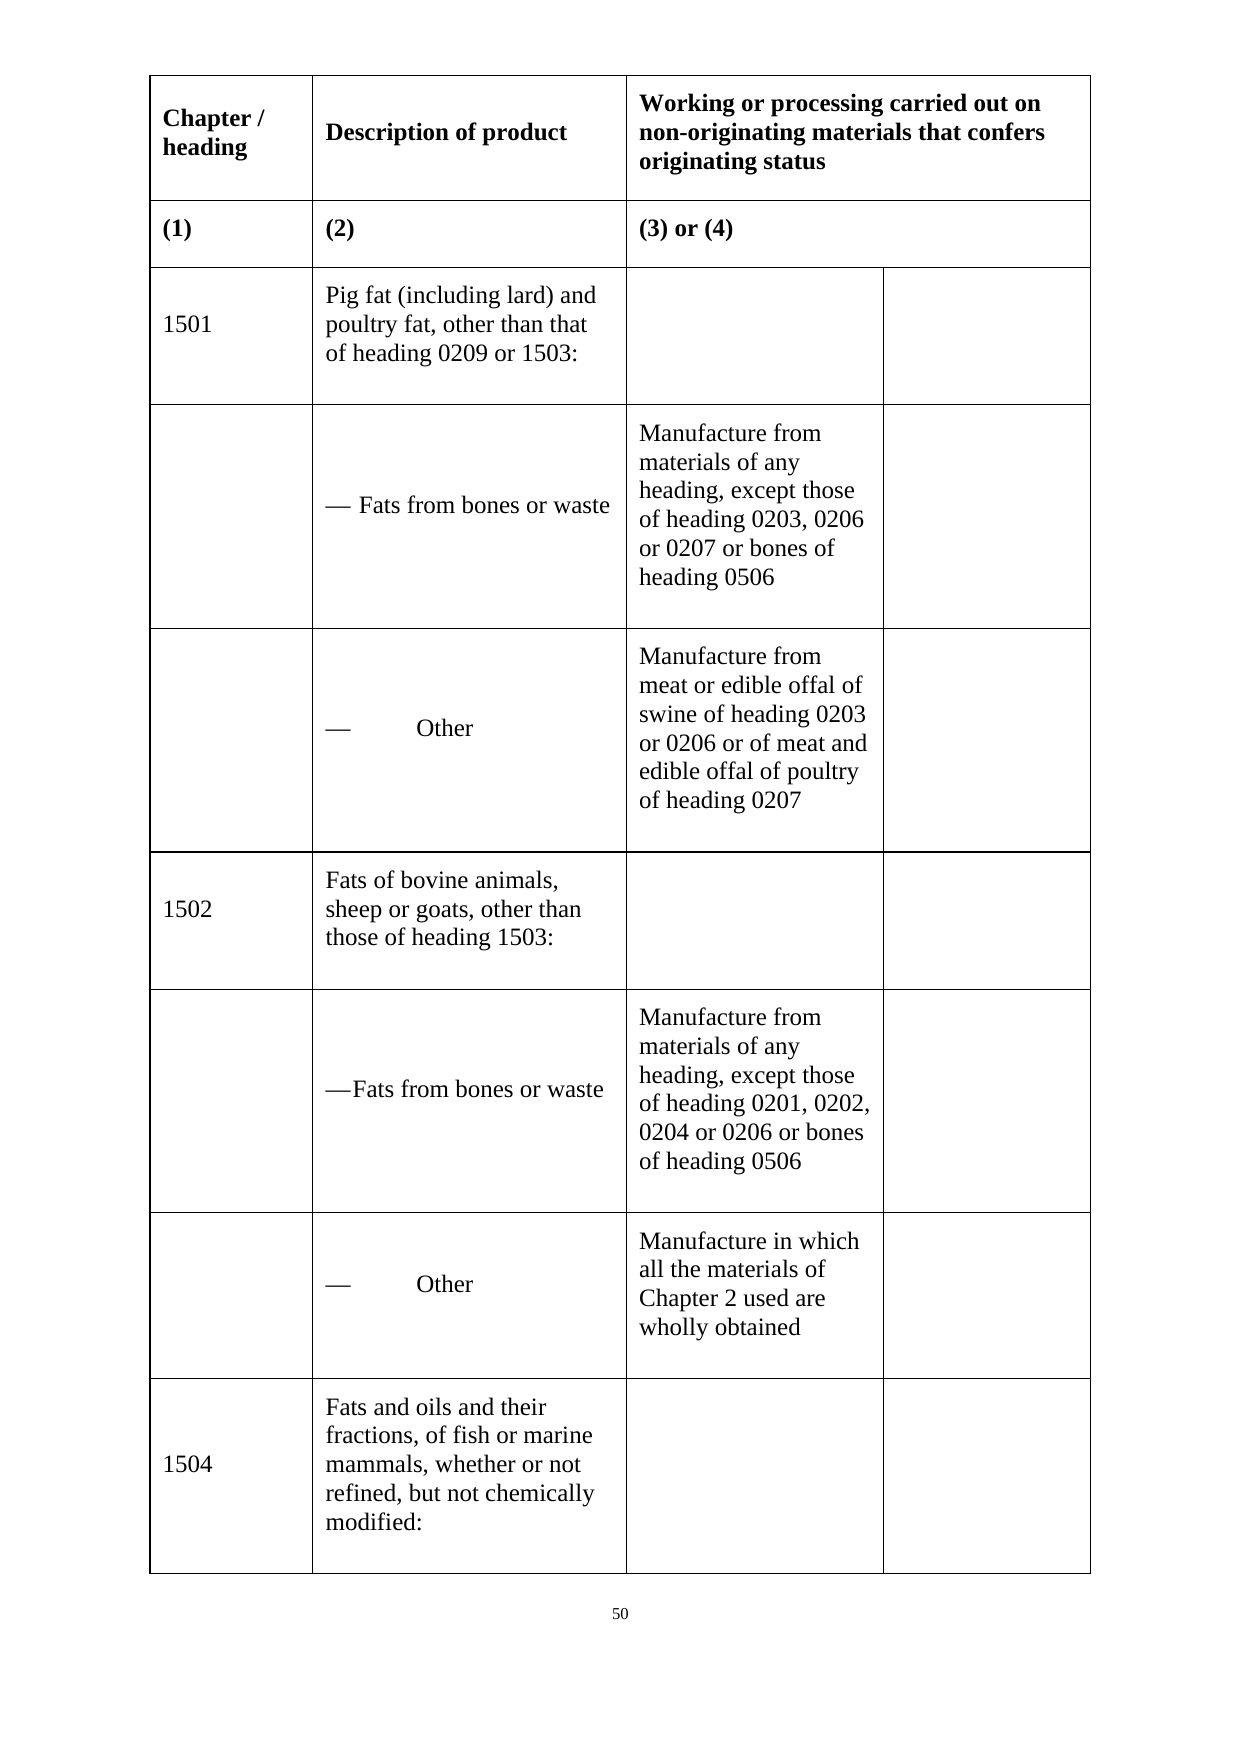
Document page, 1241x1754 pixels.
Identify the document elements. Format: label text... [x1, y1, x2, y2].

table_header Working or processing carried out on non‐originating materials that confers originating status [627, 76, 1090, 200]
table_cell 1501 [151, 268, 312, 404]
table_cell [151, 990, 312, 1212]
table_cell 1504 [151, 1379, 312, 1573]
table_cell [884, 1379, 1090, 1573]
table_cell Manufacture from materials of any heading, except those of heading 0203, 0206 or 0207 or bones of heading 0506 [627, 405, 883, 628]
table_cell (1) [151, 201, 312, 267]
table_cell Manufacture in which all the materials of Chapter 2 used are wholly obtained [627, 1213, 883, 1378]
table_cell Manufacture from meat or edible offal of swine of heading 0203 or 0206 or of meat and edible offal of poultry of heading 0207 [627, 629, 883, 851]
table_cell [884, 990, 1090, 1212]
table_cell [151, 405, 312, 628]
table_cell [884, 1213, 1090, 1378]
table_cell — Other [313, 629, 626, 851]
table_cell — Other [313, 1213, 626, 1378]
table_cell [627, 853, 883, 989]
table_cell — Fats from bones or waste [313, 990, 626, 1212]
table_cell [151, 1213, 312, 1378]
table_cell [884, 853, 1090, 989]
table_cell Manufacture from materials of any heading, except those of heading 0201, 0202, 0204 or 0206 or bones of heading 0506 [627, 990, 883, 1212]
table_cell Fats and oils and their fractions, of fish or marine mammals, whether or not refined, but not chemically modified: [313, 1379, 626, 1573]
table_cell Pig fat (including lard) and poultry fat, other than that of heading 0209 or 1503: [313, 268, 626, 404]
table_cell [884, 629, 1090, 851]
table_cell [151, 629, 312, 851]
table_header Chapter / heading [151, 76, 312, 200]
table_cell — Fats from bones or waste [313, 405, 626, 628]
table_cell Fats of bovine animals, sheep or goats, other than those of heading 1503: [313, 853, 626, 989]
table_cell (3) or (4) [627, 201, 1090, 267]
table_cell [884, 405, 1090, 628]
table_cell (2) [313, 201, 626, 267]
table_cell [884, 268, 1090, 404]
table_cell [627, 268, 883, 404]
table_cell 1502 [151, 853, 312, 989]
table_cell [627, 1379, 883, 1573]
table_header Description of product [313, 76, 626, 200]
